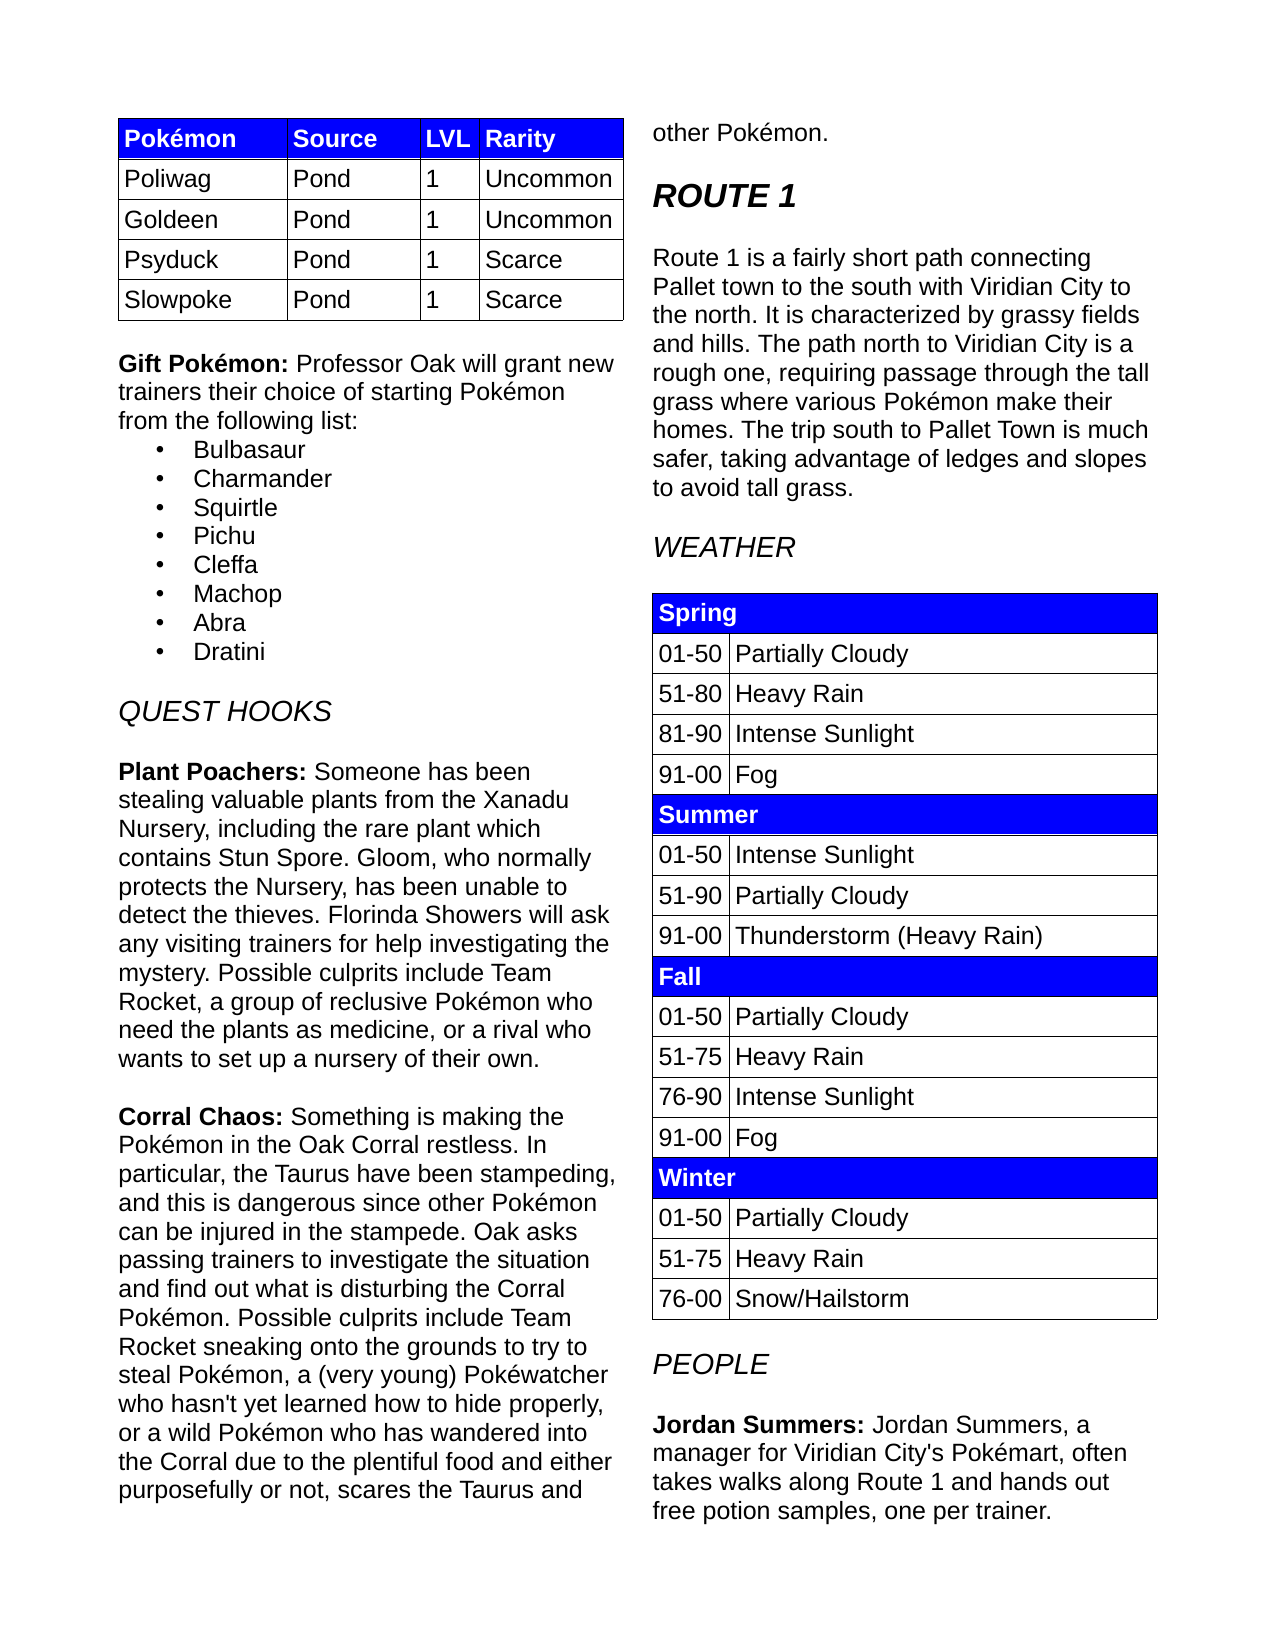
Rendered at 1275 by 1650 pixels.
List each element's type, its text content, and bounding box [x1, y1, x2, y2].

table_cell Uncommon [480, 160, 623, 199]
table_cell Snow/Hailstorm [730, 1279, 1157, 1318]
table_cell Goldeen [119, 200, 287, 239]
text Gift Pokémon: Professor Oak will grant new trainers their choice of starting Pokémon from the following list: [118, 348, 622, 435]
table_cell Heavy Rain [730, 1037, 1157, 1077]
table_cell Intense Sunlight [730, 836, 1157, 875]
list Abra [156, 608, 622, 637]
table_header Summer [653, 795, 1157, 834]
table_cell 01-50 [653, 836, 729, 875]
table_header Spring [653, 594, 1157, 633]
table_cell Partially Cloudy [730, 997, 1157, 1036]
table_cell Intense Sunlight [730, 1078, 1157, 1117]
table_cell Pond [288, 240, 420, 279]
table_header Winter [653, 1158, 1157, 1198]
table_header Fall [653, 957, 1157, 996]
table_cell Thunderstorm (Heavy Rain) [730, 916, 1157, 956]
table_cell 1 [421, 280, 479, 320]
table_cell 76-00 [653, 1279, 729, 1318]
table_cell 51-75 [653, 1037, 729, 1077]
table_cell Partially Cloudy [730, 876, 1157, 915]
list Cleffa [156, 550, 622, 579]
table_cell 1 [421, 240, 479, 279]
table_cell 1 [421, 200, 479, 239]
table_cell 01-50 [653, 634, 729, 673]
table_header Source [288, 119, 420, 158]
table_cell Fog [730, 755, 1157, 794]
text Corral Chaos: Something is making the Pokémon in the Oak Corral restless. In particular, the Taurus have been stampeding, and this is dangerous since other Pokémon can be injured in the stampede. Oak asks passing trainers to investigate the situation and find out what is disturbing the Corral Pokémon. Possible culprits include Team Rocket sneaking onto the grounds to try to steal Pokémon, a (very young) Pokéwatcher who hasn't yet learned how to hide properly, or a wild Pokémon who has wandered into the Corral due to the plentiful food and either purposefully or not, scares the Taurus and [118, 1102, 622, 1504]
table_cell 81-90 [653, 715, 729, 754]
subtitle PEOPLE [652, 1347, 1157, 1381]
table_cell 91-00 [653, 916, 729, 956]
table_cell Slowpoke [119, 280, 287, 320]
table_cell Heavy Rain [730, 1239, 1157, 1278]
table_cell 91-00 [653, 755, 729, 794]
list Squirtle [156, 492, 622, 521]
table_cell Pond [288, 160, 420, 199]
table_cell Intense Sunlight [730, 715, 1157, 754]
table_header Rarity [480, 119, 623, 158]
subtitle ROUTE 1 [652, 176, 1157, 214]
table_cell Psyduck [119, 240, 287, 279]
table_cell Partially Cloudy [730, 634, 1157, 673]
text other Pokémon. [652, 118, 1157, 147]
table_cell 91-00 [653, 1118, 729, 1157]
list Bulbasaur [156, 435, 622, 464]
table_cell 01-50 [653, 997, 729, 1036]
text Route 1 is a fairly short path connecting Pallet town to the south with Viridian City to the north. It is characterized by grassy fields and hills. The path north to Viridian City is a rough one, requiring passage through the tall grass where various Pokémon make their homes. The trip south to Pallet Town is much safer, taking advantage of ledges and slopes to avoid tall grass. [652, 243, 1157, 502]
table_cell Scarce [480, 280, 623, 320]
table_header Pokémon [119, 119, 287, 158]
table_cell Fog [730, 1118, 1157, 1157]
table_cell Pond [288, 280, 420, 320]
table_cell Scarce [480, 240, 623, 279]
table_cell 51-80 [653, 674, 729, 713]
subtitle QUEST HOOKS [118, 694, 622, 728]
list Dratini [156, 637, 622, 666]
subtitle WEATHER [652, 530, 1157, 564]
table_cell Pond [288, 200, 420, 239]
table_cell 51-90 [653, 876, 729, 915]
table_cell 76-90 [653, 1078, 729, 1117]
table_cell Uncommon [480, 200, 623, 239]
table_cell Partially Cloudy [730, 1199, 1157, 1238]
list Machop [156, 579, 622, 608]
table_cell Poliwag [119, 160, 287, 199]
text Plant Poachers: Someone has been stealing valuable plants from the Xanadu Nursery, including the rare plant which contains Stun Spore. Gloom, who normally protects the Nursery, has been unable to detect the thieves. Florinda Showers will ask any visiting trainers for help investigating the mystery. Possible culprits include Team Rocket, a group of reclusive Pokémon who need the plants as medicine, or a rival who wants to set up a nursery of their own. [118, 757, 622, 1073]
table_header LVL [421, 119, 479, 158]
list Charmander [156, 464, 622, 492]
table_cell 01-50 [653, 1199, 729, 1238]
table_cell Heavy Rain [730, 674, 1157, 713]
list Pichu [156, 521, 622, 550]
table_cell 1 [421, 160, 479, 199]
table_cell 51-75 [653, 1239, 729, 1278]
text Jordan Summers: Jordan Summers, a manager for Viridian City's Pokémart, often takes walks along Route 1 and hands out free potion samples, one per trainer. [652, 1410, 1157, 1525]
